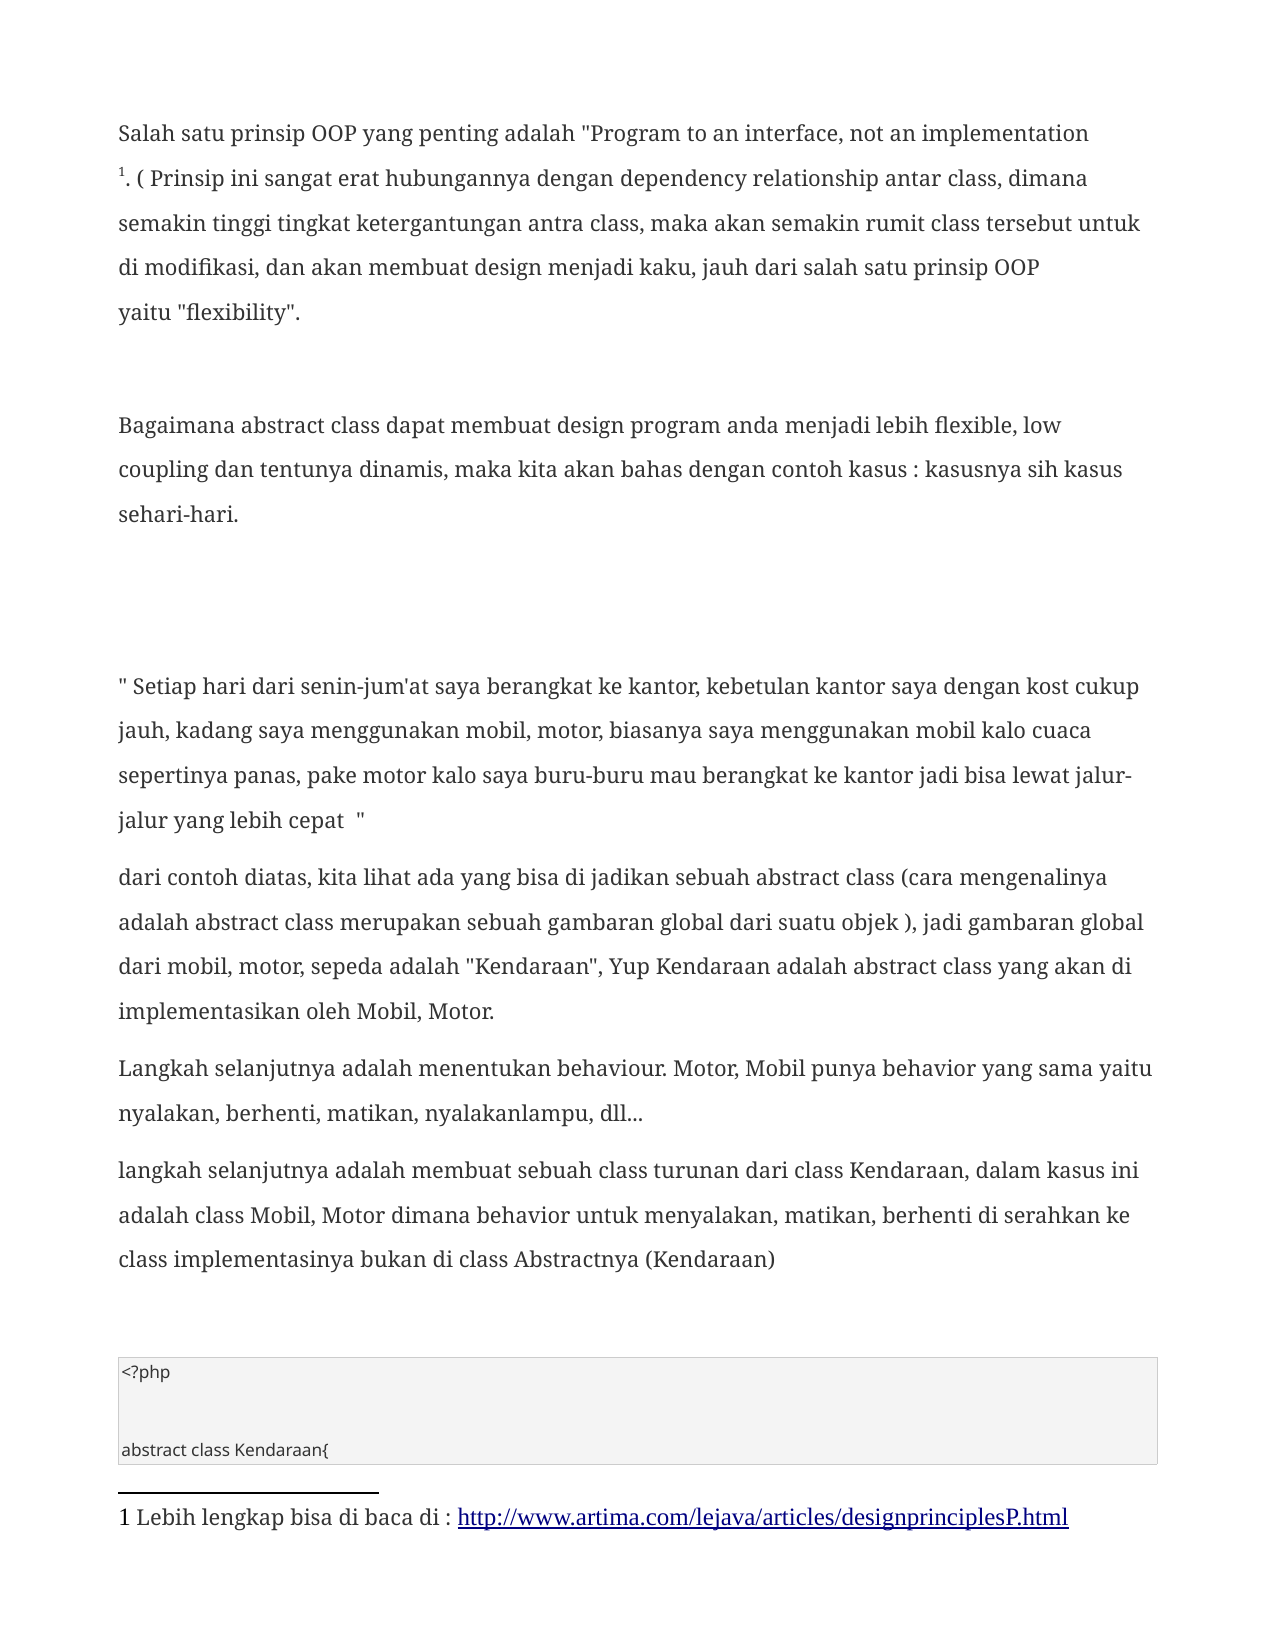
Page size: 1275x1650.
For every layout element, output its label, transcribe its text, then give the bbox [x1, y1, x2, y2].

text Langkah selanjutnya adalah menentukan behaviour. Motor, Mobil punya behavior yang sama yaitu nyalakan, berhenti, matikan, nyalakanlampu, dll... [118, 1053, 1157, 1128]
text dari contoh diatas, kita lihat ada yang bisa di jadikan sebuah abstract class (cara mengenalinya adalah abstract class merupakan sebuah gambaran global dari suatu objek ), jadi gambaran global dari mobil, motor, sepeda adalah "Kendaraan", Yup Kendaraan adalah abstract class yang akan di implementasikan oleh Mobil, Motor. [118, 862, 1157, 1026]
text Lebih lengkap bisa di baca di : http://www.artima.com/lejava/articles/designprinciplesP.html [118, 1499, 1157, 1532]
text " Setiap hari dari senin-jum'at saya berangkat ke kantor, kebetulan kantor saya dengan kost cukup jauh, kadang saya menggunakan mobil, motor, biasanya saya menggunakan mobil kalo cuaca sepertinya panas, pake motor kalo saya buru-buru mau berangkat ke kantor jadi bisa lewat jalur-jalur yang lebih cepat " [118, 671, 1157, 834]
text abstract class Kendaraan{ [119, 1435, 1157, 1464]
text Salah satu prinsip OOP yang penting adalah "Program to an interface, not an implementation . ( Prinsip ini sangat erat hubungannya dengan dependency relationship antar class, dimana semakin tinggi tingkat ketergantungan antra class, maka akan semakin rumit class tersebut untuk di modifikasi, dan akan membuat design menjadi kaku, jauh dari salah satu prinsip OOP yaitu "flexibility". [118, 118, 1157, 327]
text <?php [119, 1358, 1157, 1384]
text langkah selanjutnya adalah membuat sebuah class turunan dari class Kendaraan, dalam kasus ini adalah class Mobil, Motor dimana behavior untuk menyalakan, matikan, berhenti di serahkan ke class implementasinya bukan di class Abstractnya (Kendaraan) [118, 1155, 1157, 1274]
text Bagaimana abstract class dapat membuat design program anda menjadi lebih flexible, low coupling dan tentunya dinamis, maka kita akan bahas dengan contoh kasus : kasusnya sih kasus sehari-hari. [118, 410, 1157, 529]
